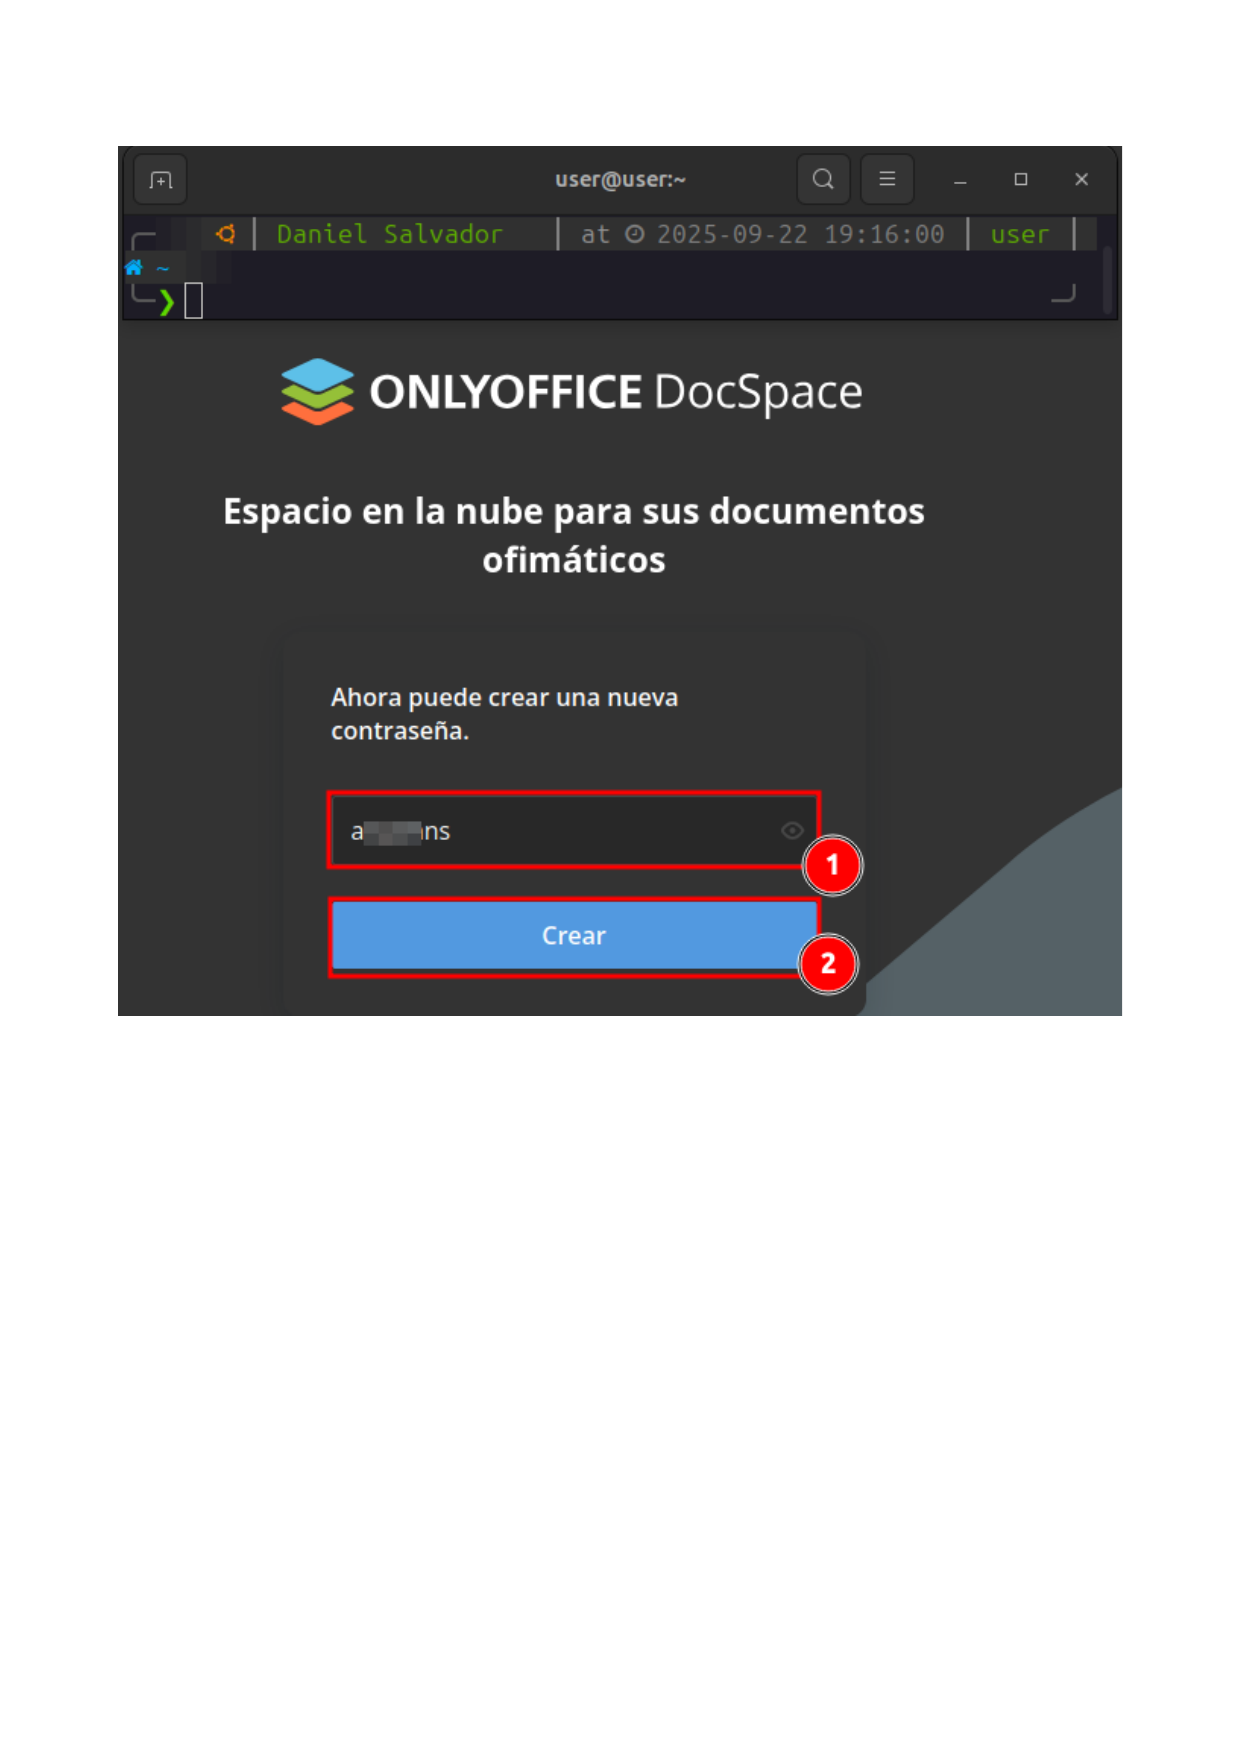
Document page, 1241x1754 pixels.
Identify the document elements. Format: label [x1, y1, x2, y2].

picture [118, 146, 1123, 1016]
